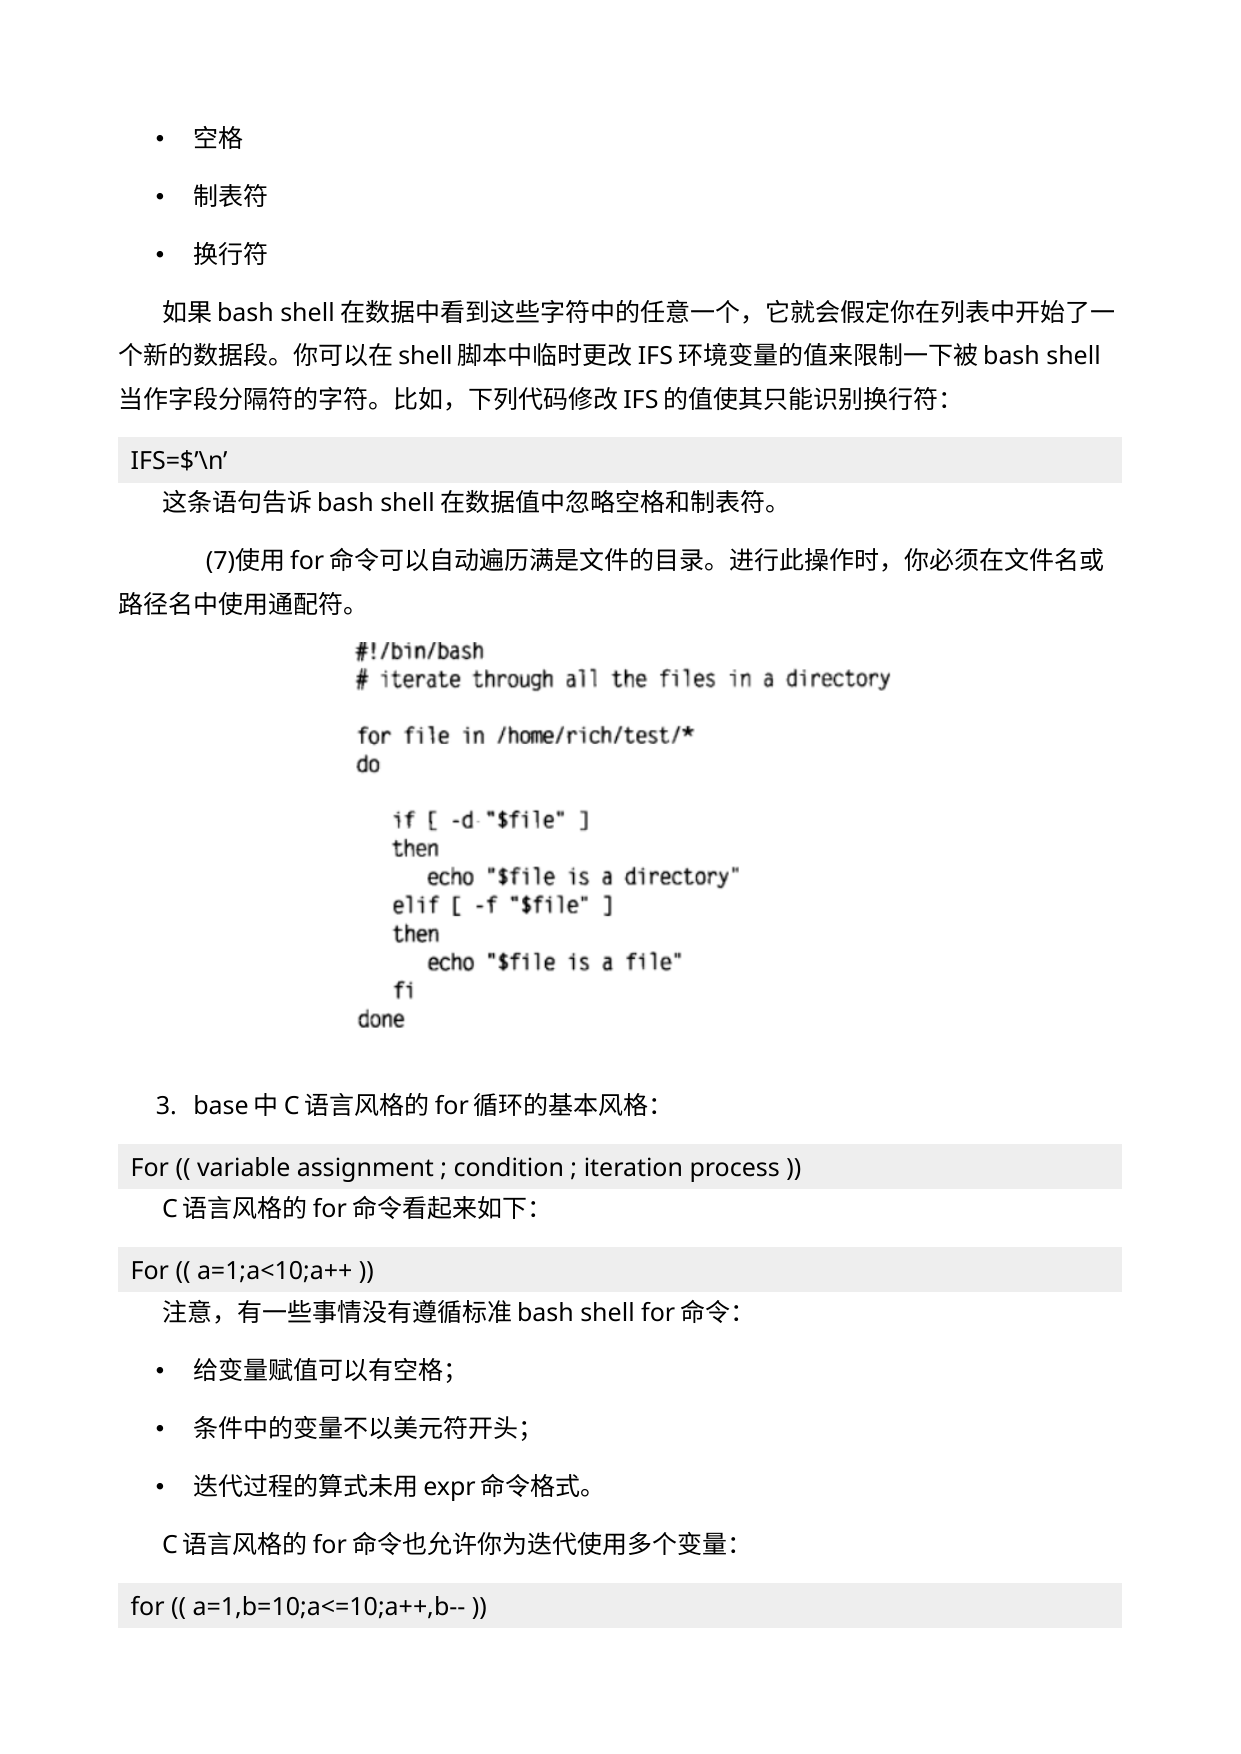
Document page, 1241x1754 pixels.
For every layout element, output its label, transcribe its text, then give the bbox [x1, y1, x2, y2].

list 给变量赋值可以有空格； [156, 1351, 1122, 1387]
text 如果bash shell在数据中看到这些字符中的任意一个，它就会假定你在列表中开始了一个新的数据段。你可以在shell脚本中临时更改IFS环境变量的值来限制一下被bash shell当作字段分隔符的字符。比如，下列代码修改IFS的值使其只能识别换行符： [118, 292, 1122, 415]
text (7)使用for命令可以自动遍历满是文件的目录。进行此操作时，你必须在文件名或路径名中使用通配符。 [118, 541, 1122, 620]
text C语言风格的for命令也允许你为迭代使用多个变量： [118, 1524, 1122, 1561]
list base中C语言风格的for循环的基本风格： [156, 1085, 1122, 1122]
table_header for (( a=1,b=10;a<=10;a++,b-- )) [118, 1583, 1122, 1628]
list 条件中的变量不以美元符开头； [156, 1408, 1122, 1445]
text C语言风格的for命令看起来如下： [118, 1189, 1122, 1225]
list 空格 [156, 118, 1122, 154]
picture [344, 642, 897, 1028]
table_header IFS=$’\n’ [118, 437, 1122, 483]
text 注意，有一些事情没有遵循标准bash shell for命令： [118, 1292, 1122, 1329]
text 这条语句告诉bash shell在数据值中忽略空格和制表符。 [118, 483, 1122, 519]
list 制表符 [156, 176, 1122, 212]
table_header For (( a=1;a<10;a++ )) [118, 1247, 1122, 1292]
table_header For (( variable assignment ; condition ; iteration process )) [118, 1144, 1122, 1189]
list 换行符 [156, 234, 1122, 270]
list 迭代过程的算式未用expr命令格式。 [156, 1467, 1122, 1503]
